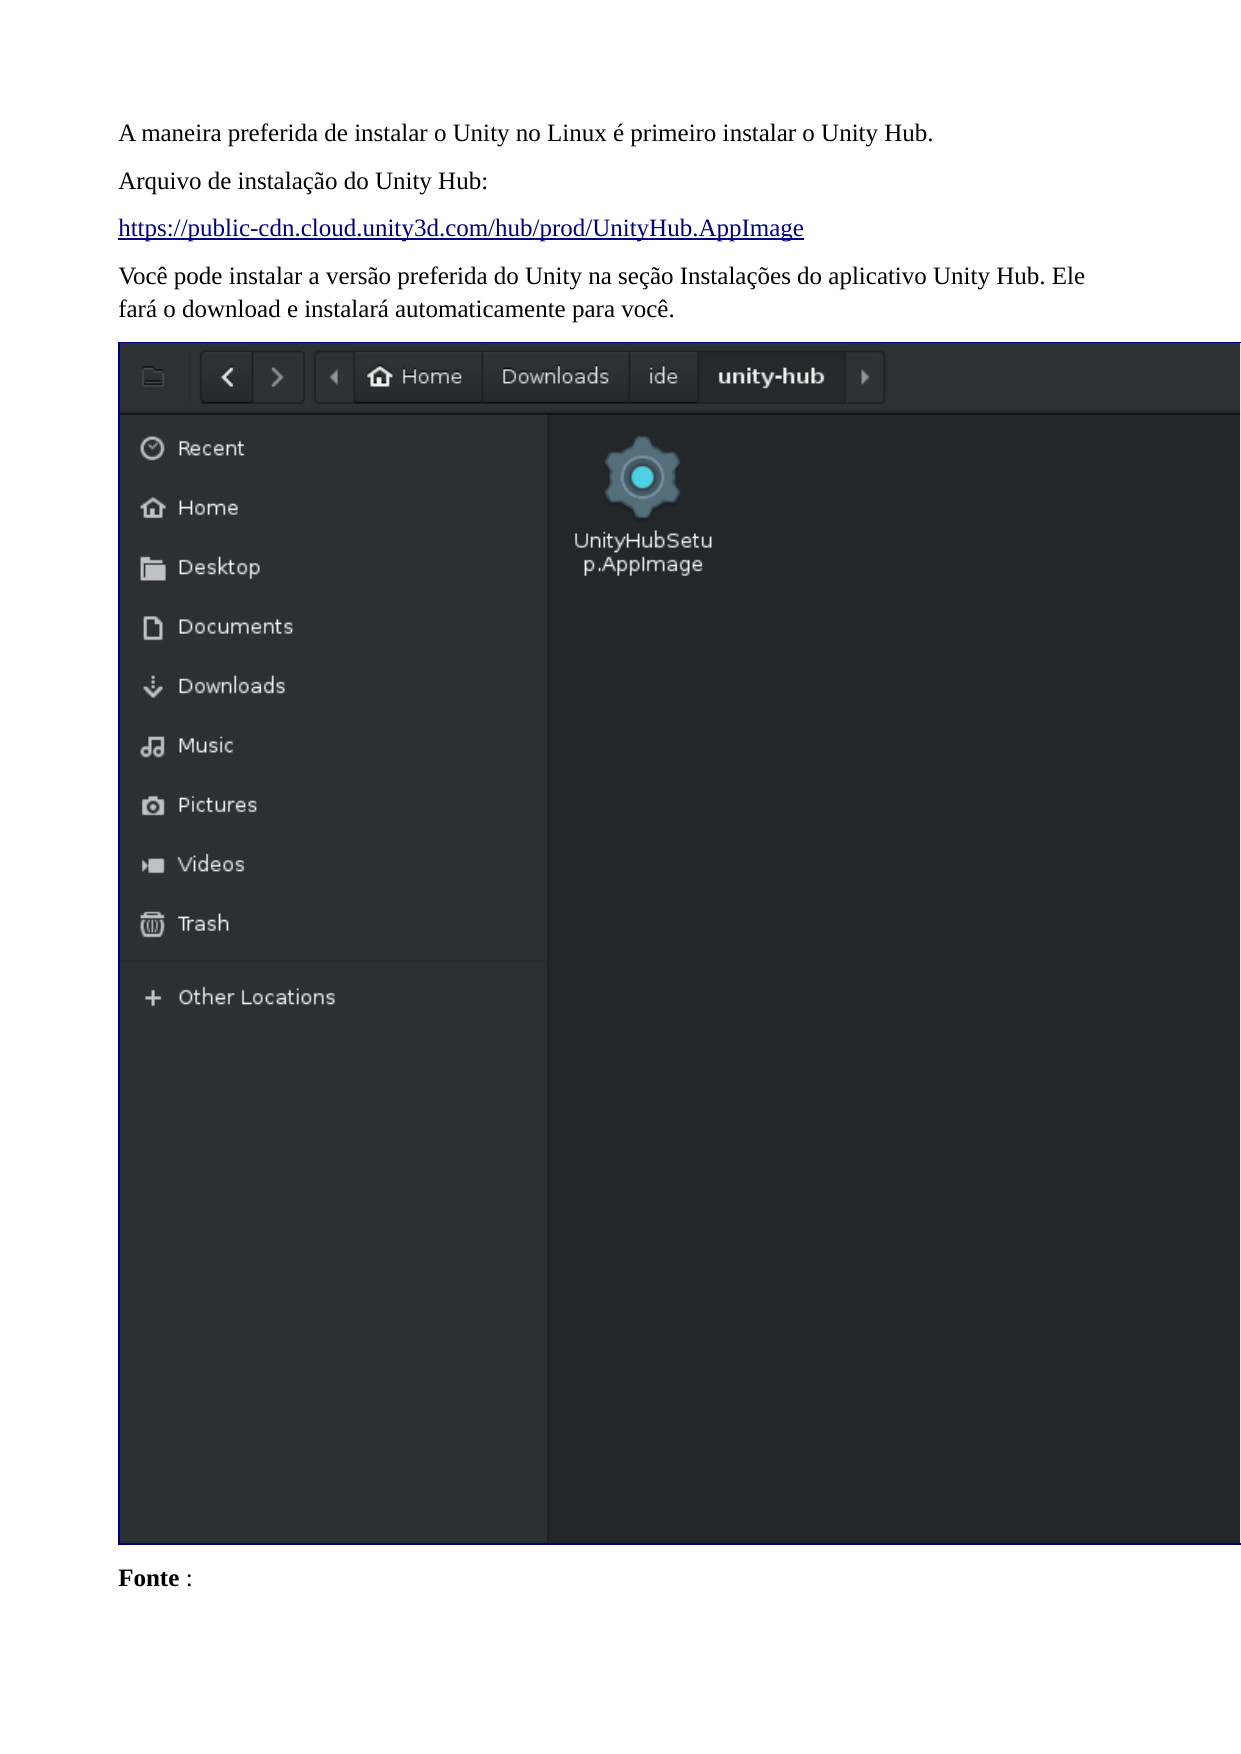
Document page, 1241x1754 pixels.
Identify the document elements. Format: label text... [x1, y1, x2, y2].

text https://public-cdn.cloud.unity3d.com/hub/prod/UnityHub.AppImage [118, 213, 1122, 242]
picture [120, 343, 1241, 1543]
text Fonte : [118, 1563, 1122, 1592]
text Você pode instalar a versão preferida do Unity na seção Instalações do aplicativo Unity Hub. Ele fará o download e instalará automaticamente para você. [118, 261, 1122, 323]
text A maneira preferida de instalar o Unity no Linux é primeiro instalar o Unity Hub. [118, 118, 1122, 147]
text Arquivo de instalação do Unity Hub: [118, 166, 1122, 194]
